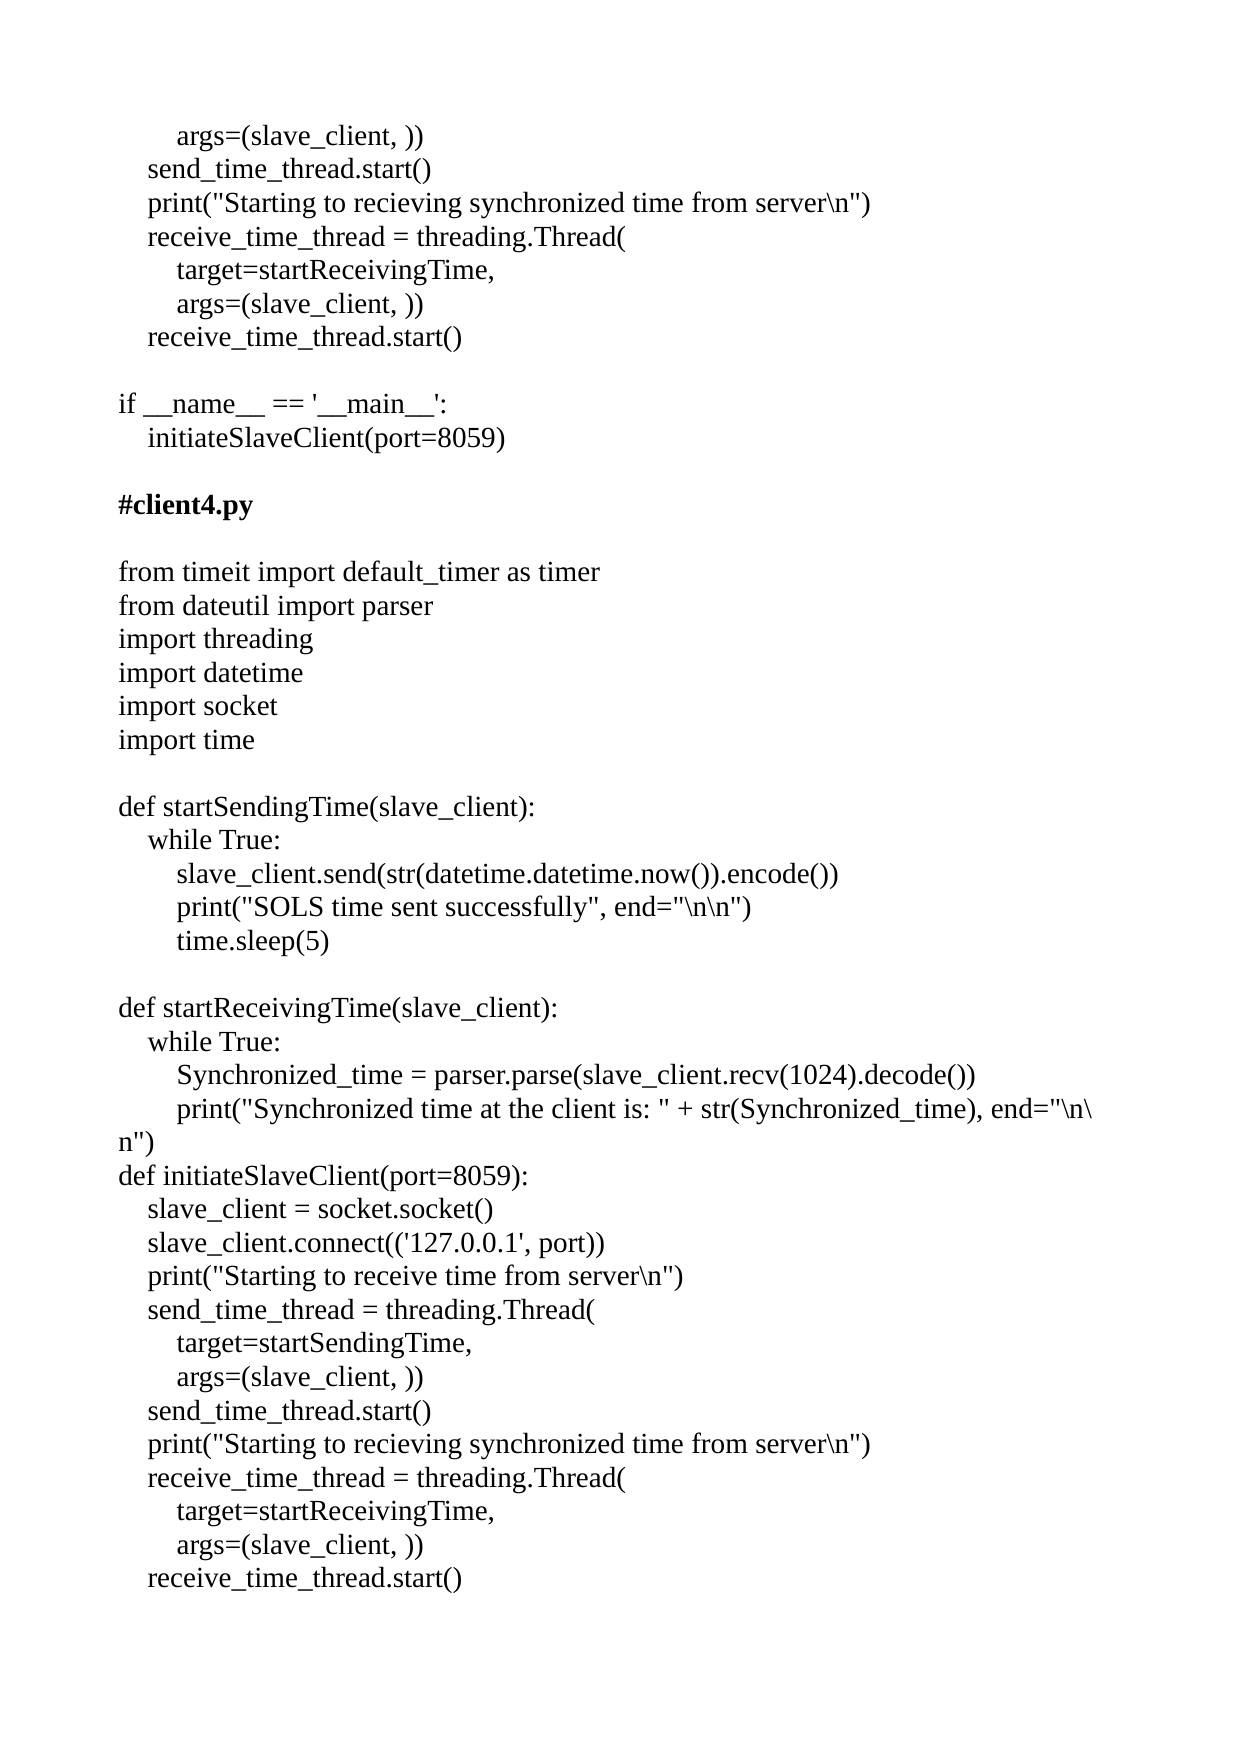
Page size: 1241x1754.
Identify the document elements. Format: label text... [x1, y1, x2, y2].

text import time [118, 722, 1122, 755]
text slave_client.send(str(datetime.datetime.now()).encode()) [118, 856, 1122, 889]
text target=startReceivingTime, [118, 1493, 1122, 1527]
text def startReceivingTime(slave_client): [118, 990, 1122, 1024]
text args=(slave_client, )) [118, 118, 1122, 152]
text target=startSendingTime, [118, 1326, 1122, 1359]
text time.sleep(5) [118, 923, 1122, 957]
text args=(slave_client, )) [118, 1527, 1122, 1560]
text slave_client.connect(('127.0.0.1', port)) [118, 1225, 1122, 1258]
text import datetime [118, 655, 1122, 688]
text receive_time_thread.start() [118, 319, 1122, 353]
text args=(slave_client, )) [118, 286, 1122, 319]
text if __name__ == '__main__': [118, 386, 1122, 420]
text receive_time_thread.start() [118, 1560, 1122, 1594]
text send_time_thread.start() [118, 1393, 1122, 1426]
text from timeit import default_timer as timer [118, 554, 1122, 588]
text print("Starting to recieving synchronized time from server\n") [118, 185, 1122, 219]
text print("Starting to receive time from server\n") [118, 1258, 1122, 1292]
text while True: [118, 1024, 1122, 1057]
text print("Synchronized time at the client is: " + str(Synchronized_time), end="\n\n") [118, 1091, 1122, 1158]
text def initiateSlaveClient(port=8059): [118, 1158, 1122, 1191]
text import threading [118, 621, 1122, 655]
text receive_time_thread = threading.Thread( [118, 219, 1122, 252]
text import socket [118, 688, 1122, 722]
text #client4.py [118, 487, 1122, 521]
text args=(slave_client, )) [118, 1359, 1122, 1393]
text print("SOLS time sent successfully", end="\n\n") [118, 889, 1122, 923]
text send_time_thread.start() [118, 152, 1122, 185]
text Synchronized_time = parser.parse(slave_client.recv(1024).decode()) [118, 1057, 1122, 1091]
text initiateSlaveClient(port=8059) [118, 420, 1122, 453]
text def startSendingTime(slave_client): [118, 789, 1122, 822]
text print("Starting to recieving synchronized time from server\n") [118, 1426, 1122, 1460]
text send_time_thread = threading.Thread( [118, 1292, 1122, 1326]
text slave_client = socket.socket() [118, 1191, 1122, 1225]
text while True: [118, 822, 1122, 856]
text receive_time_thread = threading.Thread( [118, 1460, 1122, 1493]
text from dateutil import parser [118, 588, 1122, 621]
text target=startReceivingTime, [118, 252, 1122, 286]
